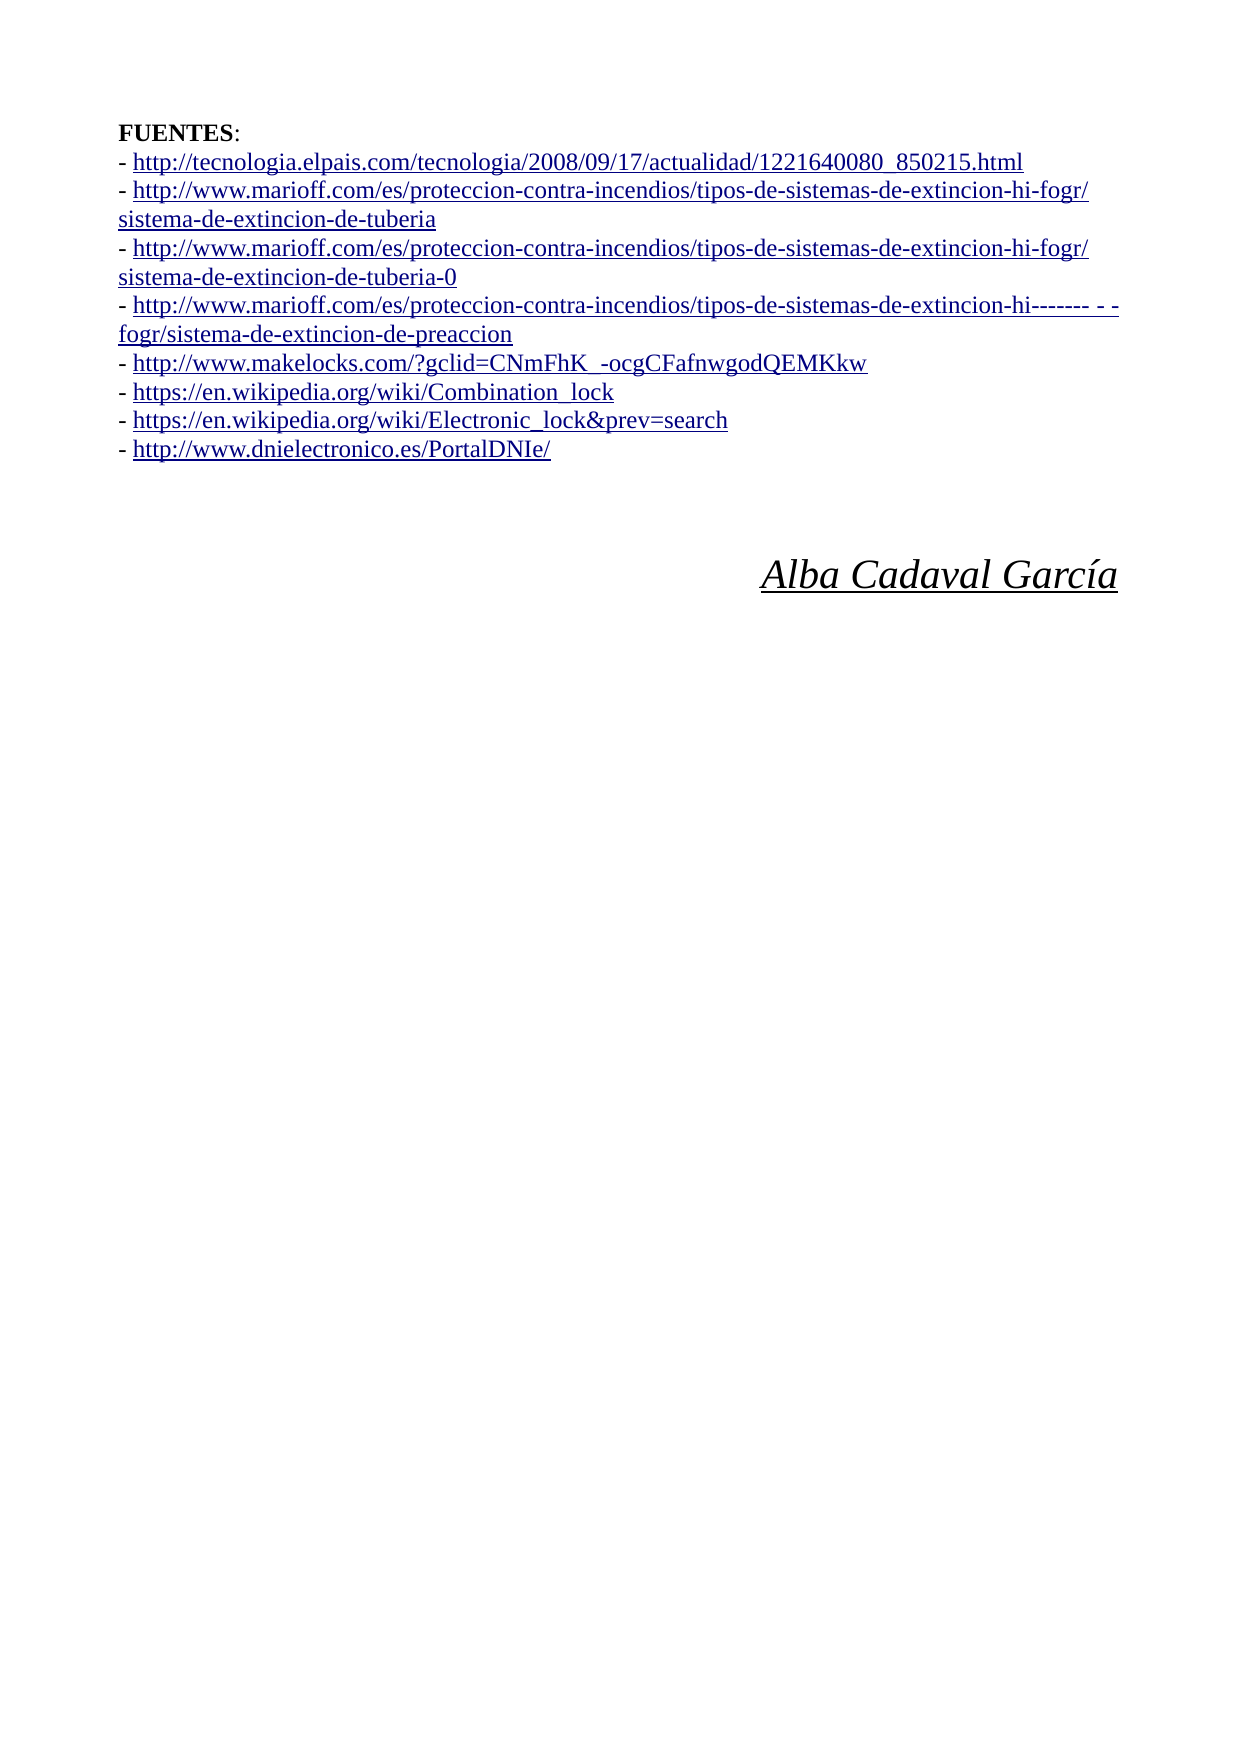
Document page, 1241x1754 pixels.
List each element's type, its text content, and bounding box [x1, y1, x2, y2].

text Alba Cadaval García [118, 549, 1122, 597]
text - https://en.wikipedia.org/wiki/Combination_lock [118, 377, 1122, 406]
text - http://www.dnielectronico.es/PortalDNIe/ [118, 434, 1122, 463]
text FUENTES: [118, 118, 1122, 147]
text - http://www.marioff.com/es/proteccion-contra-incendios/tipos-de-sistemas-de-extincion-hi-fogr/sistema-de-extincion-de-tuberia [118, 176, 1122, 233]
text - http://www.makelocks.com/?gclid=CNmFhK_-ocgCFafnwgodQEMKkw [118, 348, 1122, 377]
text - http://www.marioff.com/es/proteccion-contra-incendios/tipos-de-sistemas-de-extincion-hi------- - -fogr/sistema-de-extincion-de-preaccion [118, 291, 1122, 348]
text - https://en.wikipedia.org/wiki/Electronic_lock&prev=search [118, 406, 1122, 434]
text - http://tecnologia.elpais.com/tecnologia/2008/09/17/actualidad/1221640080_850215.html [118, 147, 1122, 176]
text - http://www.marioff.com/es/proteccion-contra-incendios/tipos-de-sistemas-de-extincion-hi-fogr/sistema-de-extincion-de-tuberia-0 [118, 233, 1122, 291]
